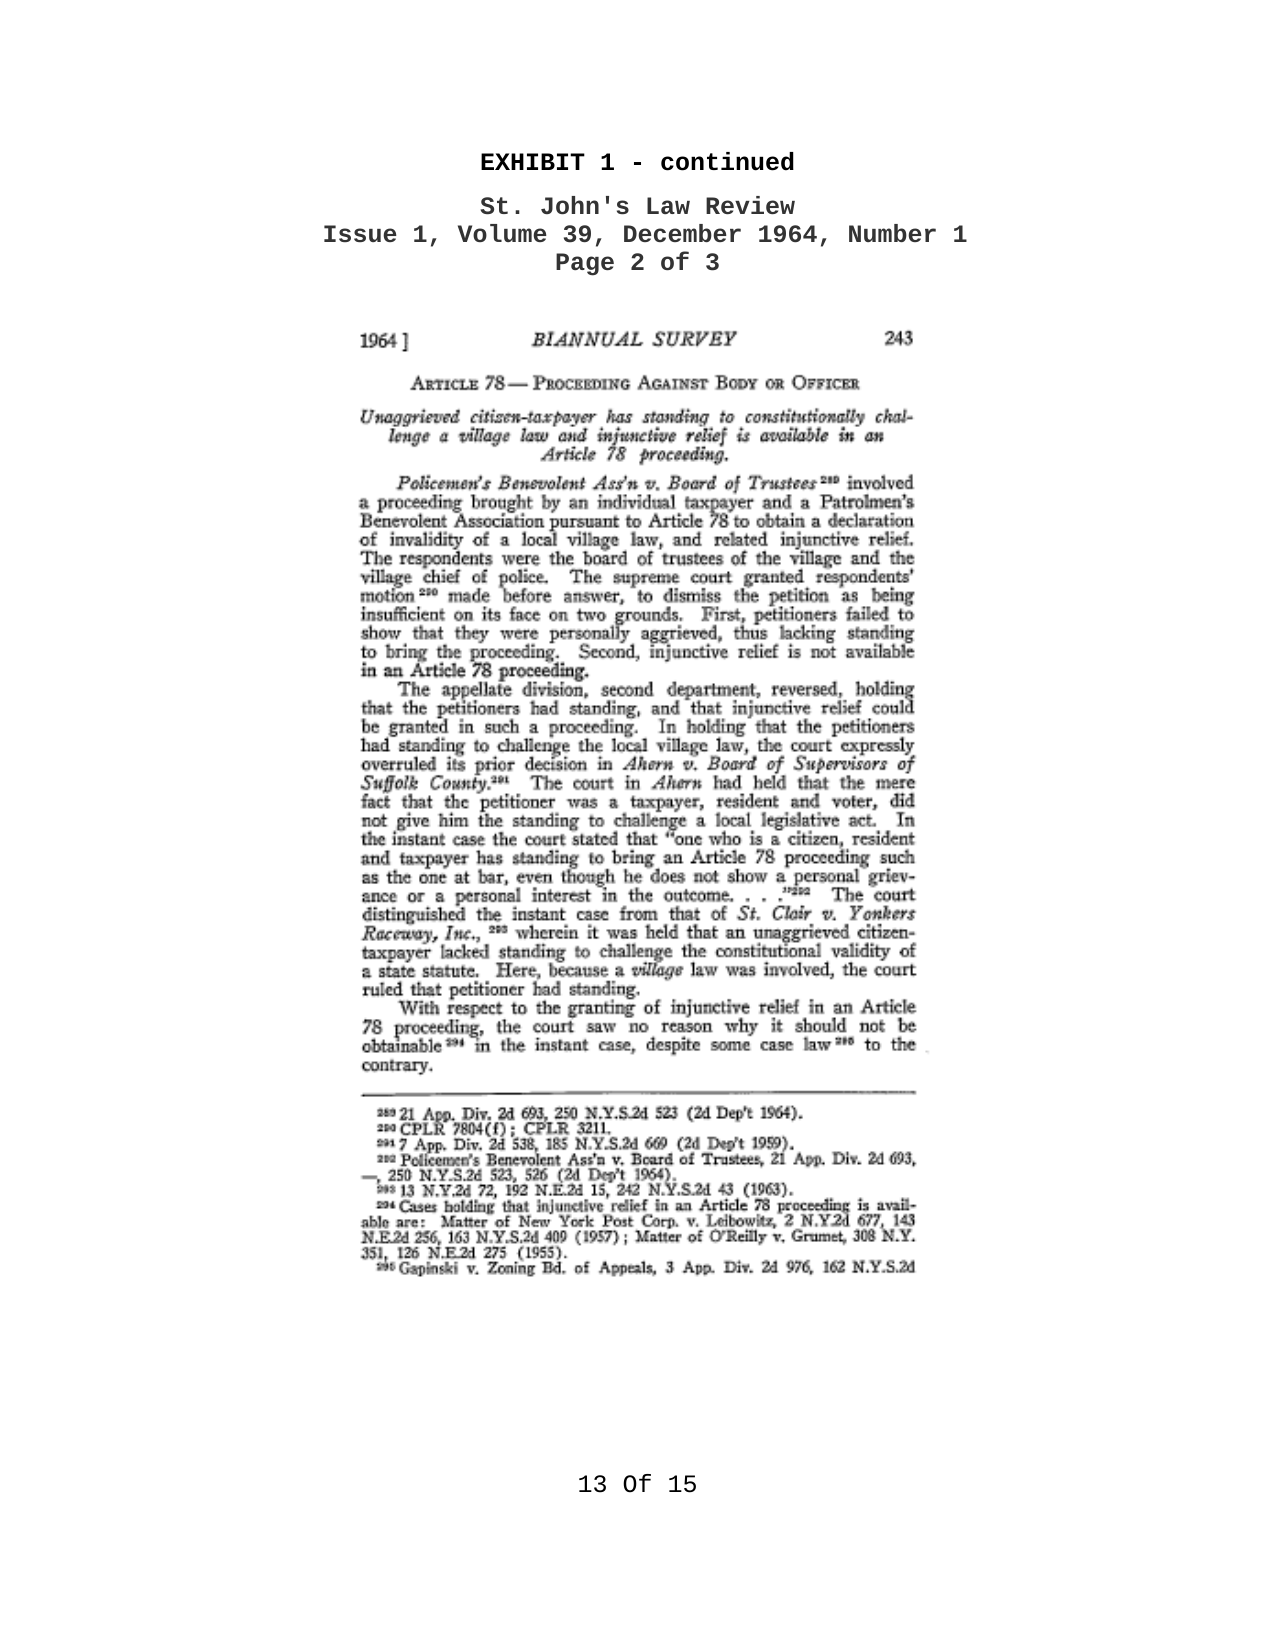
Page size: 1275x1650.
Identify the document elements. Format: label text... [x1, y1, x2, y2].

text EXHIBIT 1 - continued [150, 150, 1125, 178]
text St. John's Law Review Issue 1, Volume 39, December 1964, Number 1 Page 2 of 3 [150, 193, 1125, 278]
picture [330, 293, 945, 1308]
